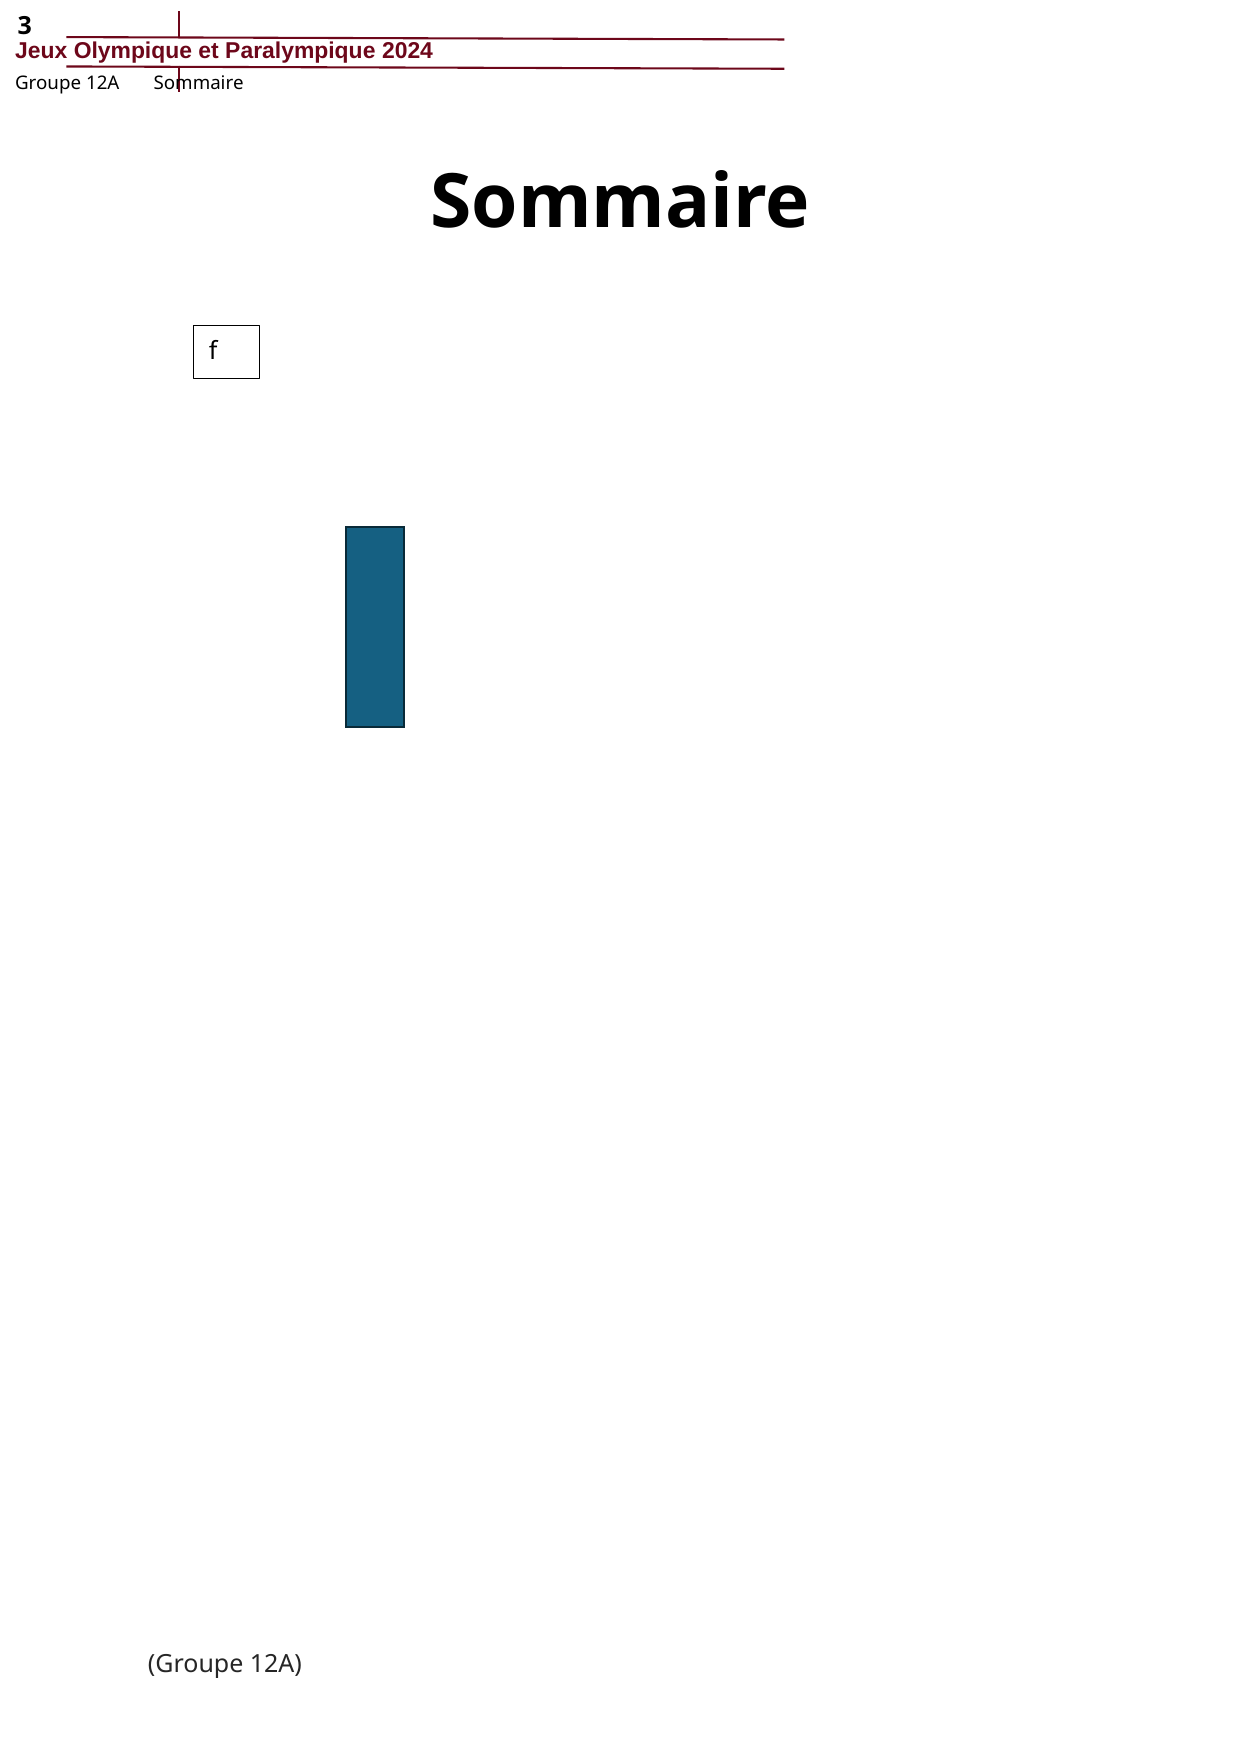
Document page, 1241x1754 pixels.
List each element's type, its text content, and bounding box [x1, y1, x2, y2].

text Sommaire [148, 148, 1093, 250]
text f [209, 333, 244, 367]
